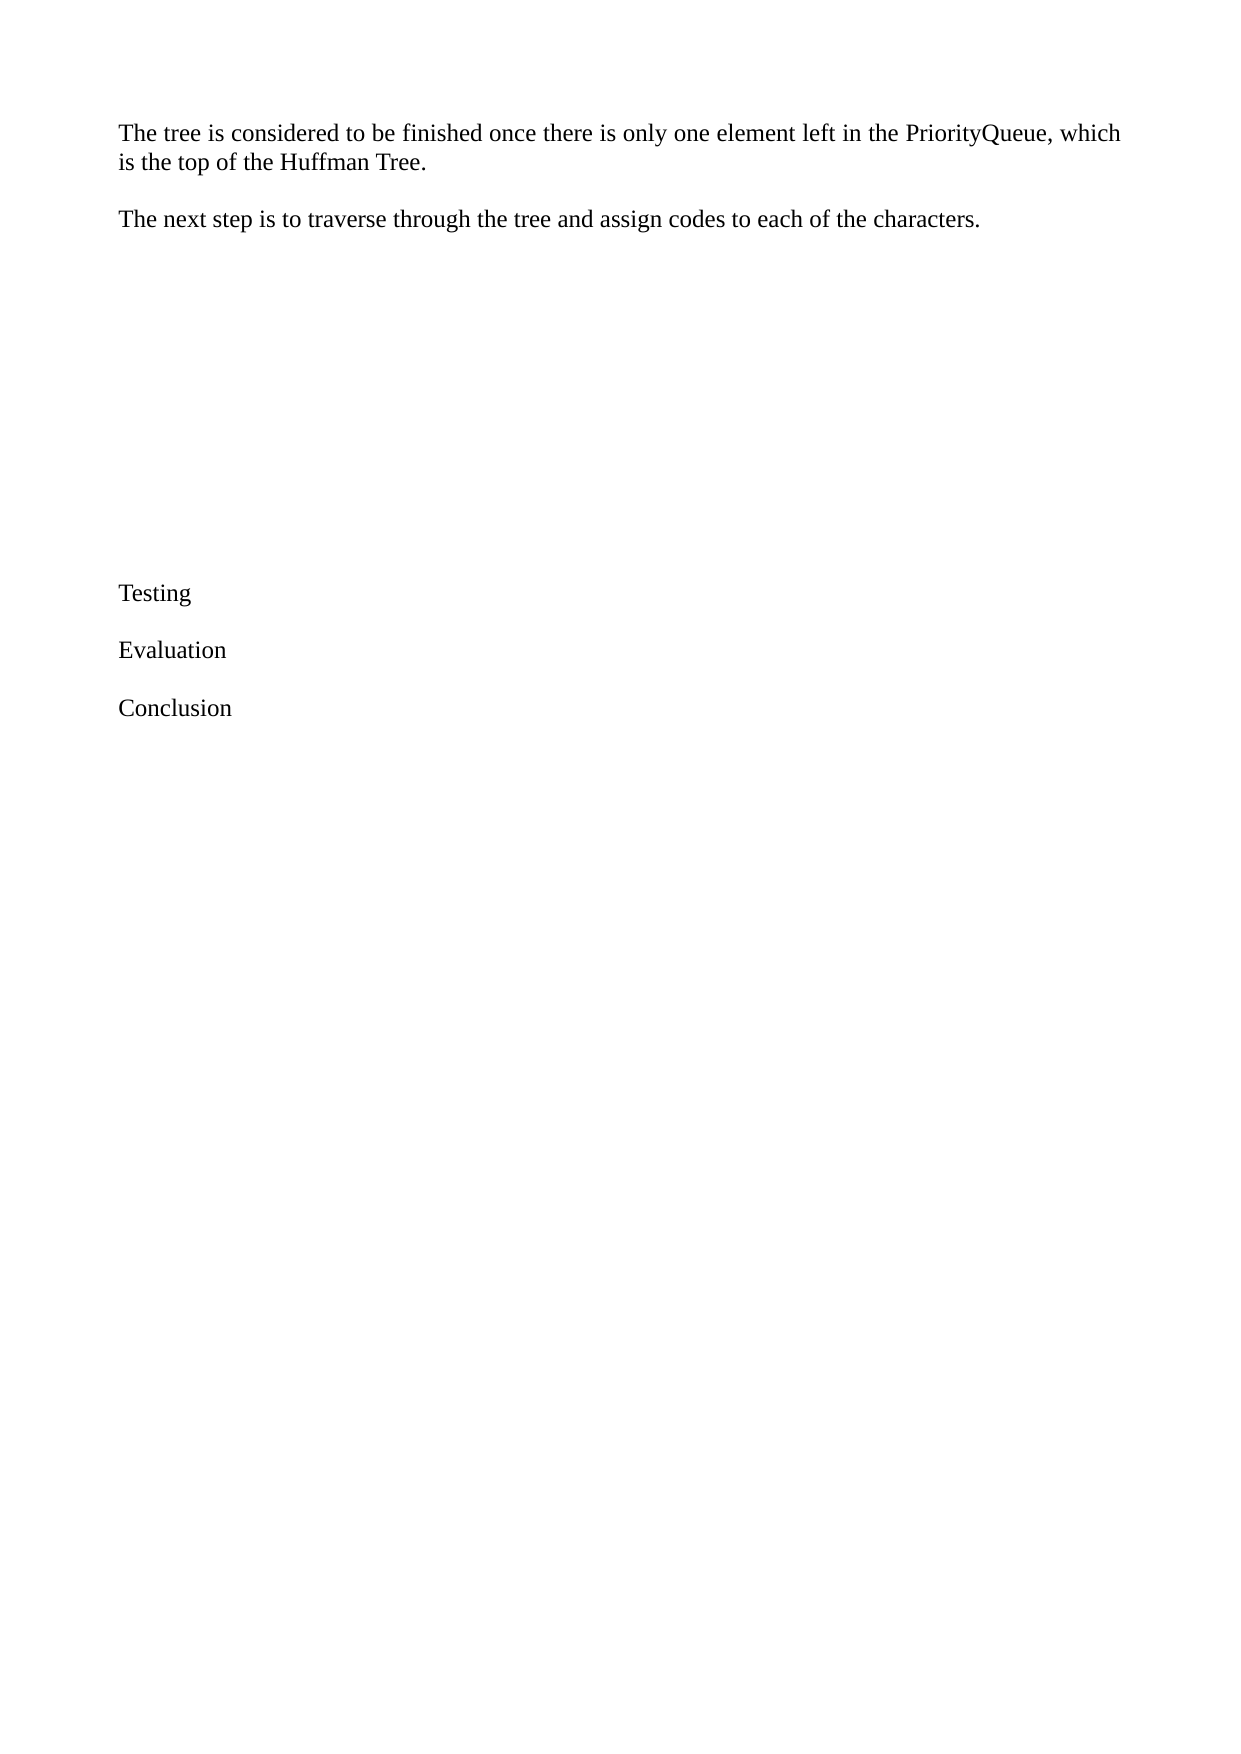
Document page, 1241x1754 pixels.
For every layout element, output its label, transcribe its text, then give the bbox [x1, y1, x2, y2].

text Evaluation [118, 636, 1122, 664]
text Conclusion [118, 693, 1122, 722]
text The next step is to traverse through the tree and assign codes to each of the characters. [118, 204, 1122, 233]
text Testing [118, 578, 1122, 607]
text The tree is considered to be finished once there is only one element left in the PriorityQueue, which is the top of the Huffman Tree. [118, 118, 1122, 176]
